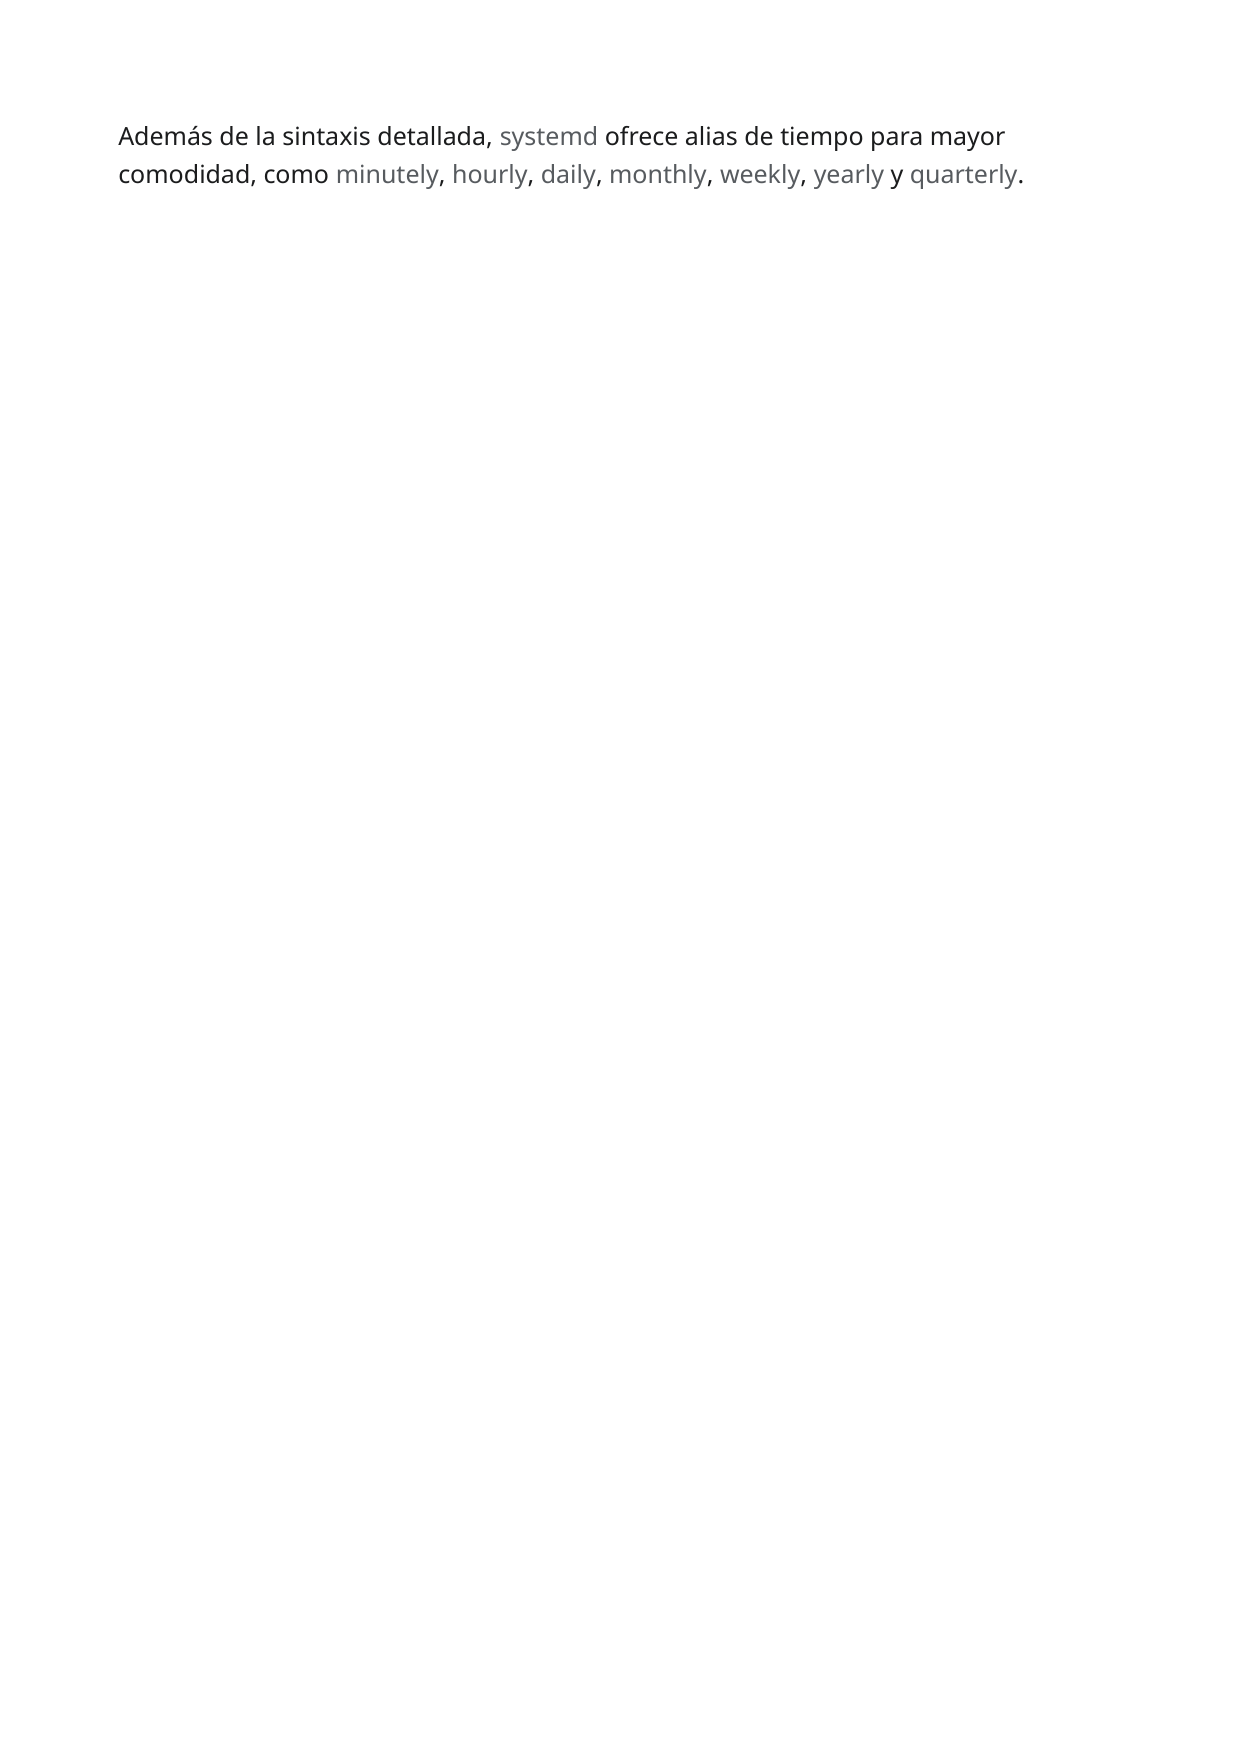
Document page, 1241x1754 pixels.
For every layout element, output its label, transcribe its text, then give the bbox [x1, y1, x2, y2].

text Además de la sintaxis detallada, systemd ofrece alias de tiempo para mayor comodidad, como minutely, hourly, daily, monthly, weekly, yearly y quarterly. [118, 118, 1122, 191]
